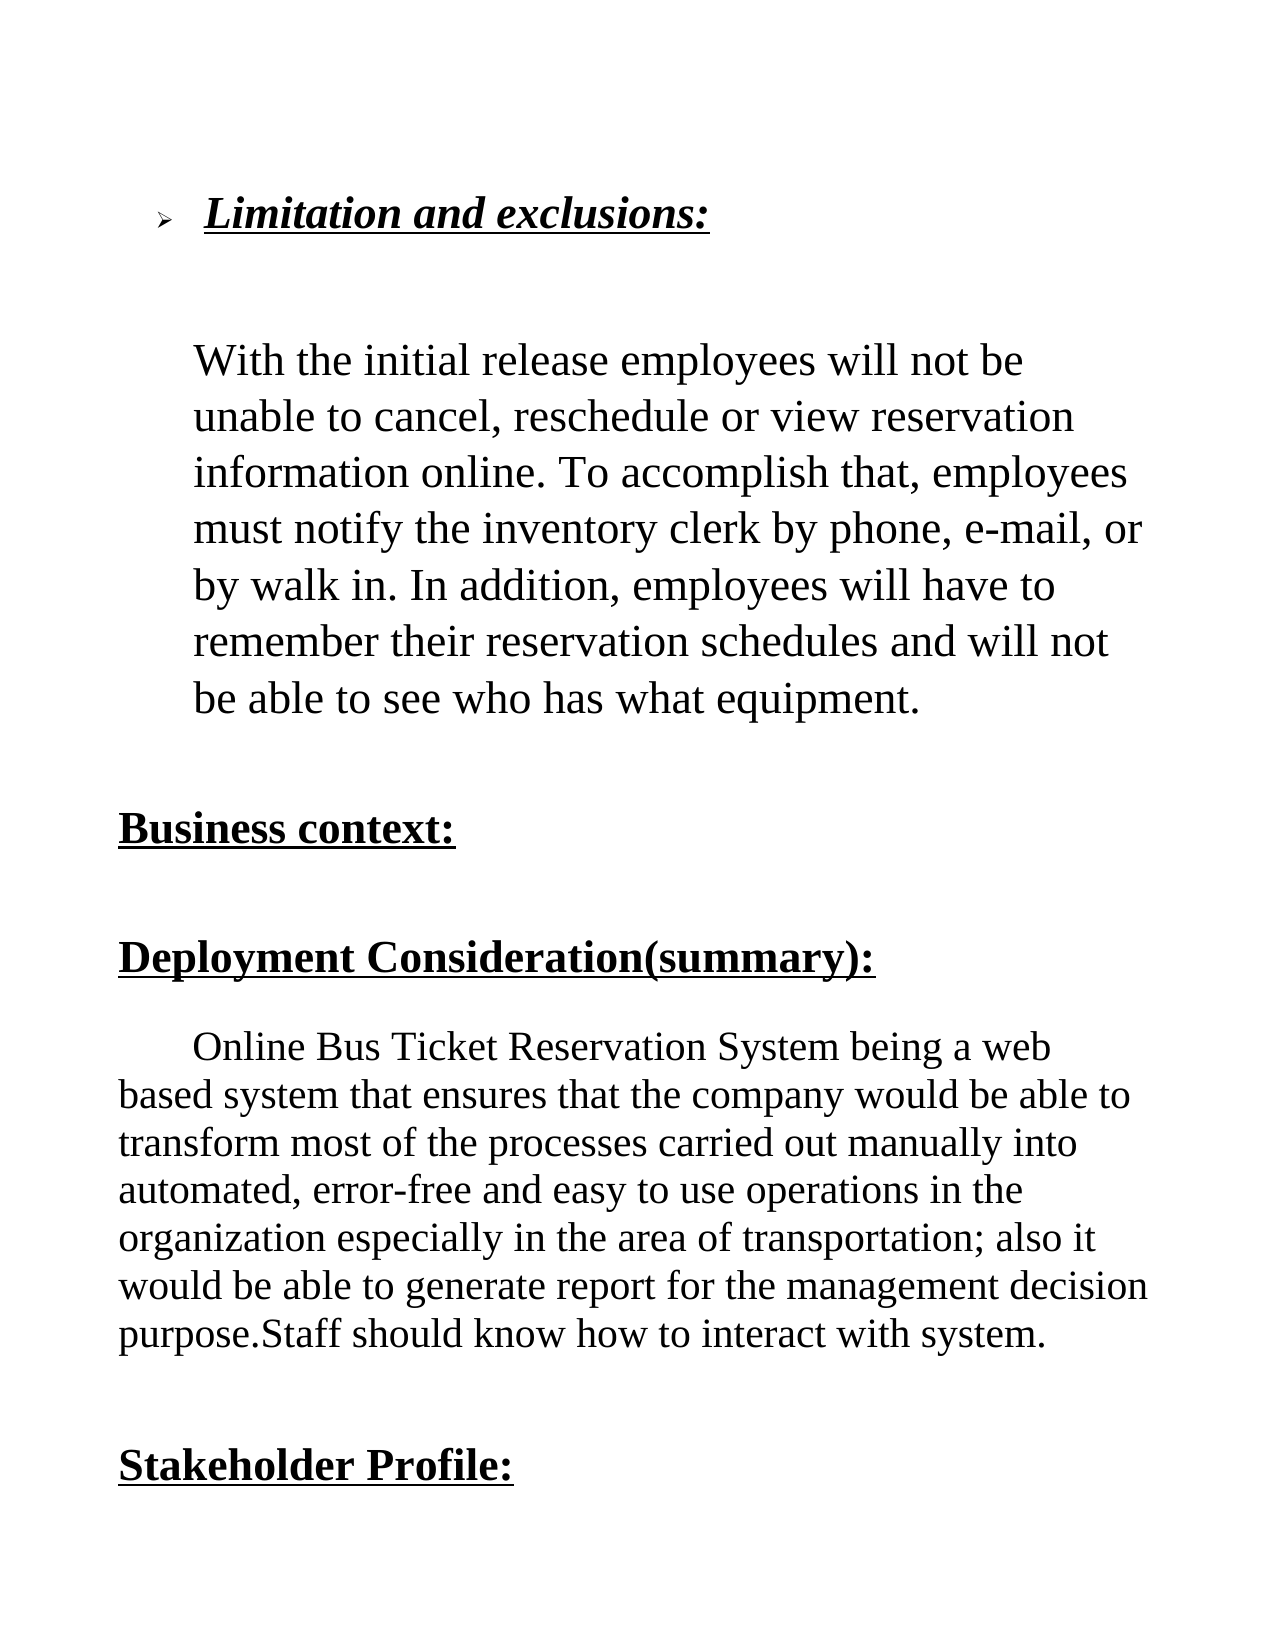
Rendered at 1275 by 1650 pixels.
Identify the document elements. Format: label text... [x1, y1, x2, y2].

list Limitation and exclusions: [156, 186, 1157, 239]
text Deployment Consideration(summary): [118, 930, 1157, 983]
list With the initial release employees will not be unable to cancel, reschedule or view reservation information online. To accomplish that, employees must notify the inventory clerk by phone, e-mail, or by walk in. In addition, employees will have to remember their reservation schedules and will not be able to see who has what equipment. [193, 332, 1157, 723]
text Stakeholder Profile: [118, 1438, 1157, 1491]
text Business context: [118, 801, 1157, 853]
text Online Bus Ticket Reservation System being a web based system that ensures that the company would be able to transform most of the processes carried out manually into automated, error-free and easy to use operations in the organization especially in the area of transportation; also it would be able to generate report for the management decision purpose.Staff should know how to interact with system. [118, 1021, 1157, 1357]
